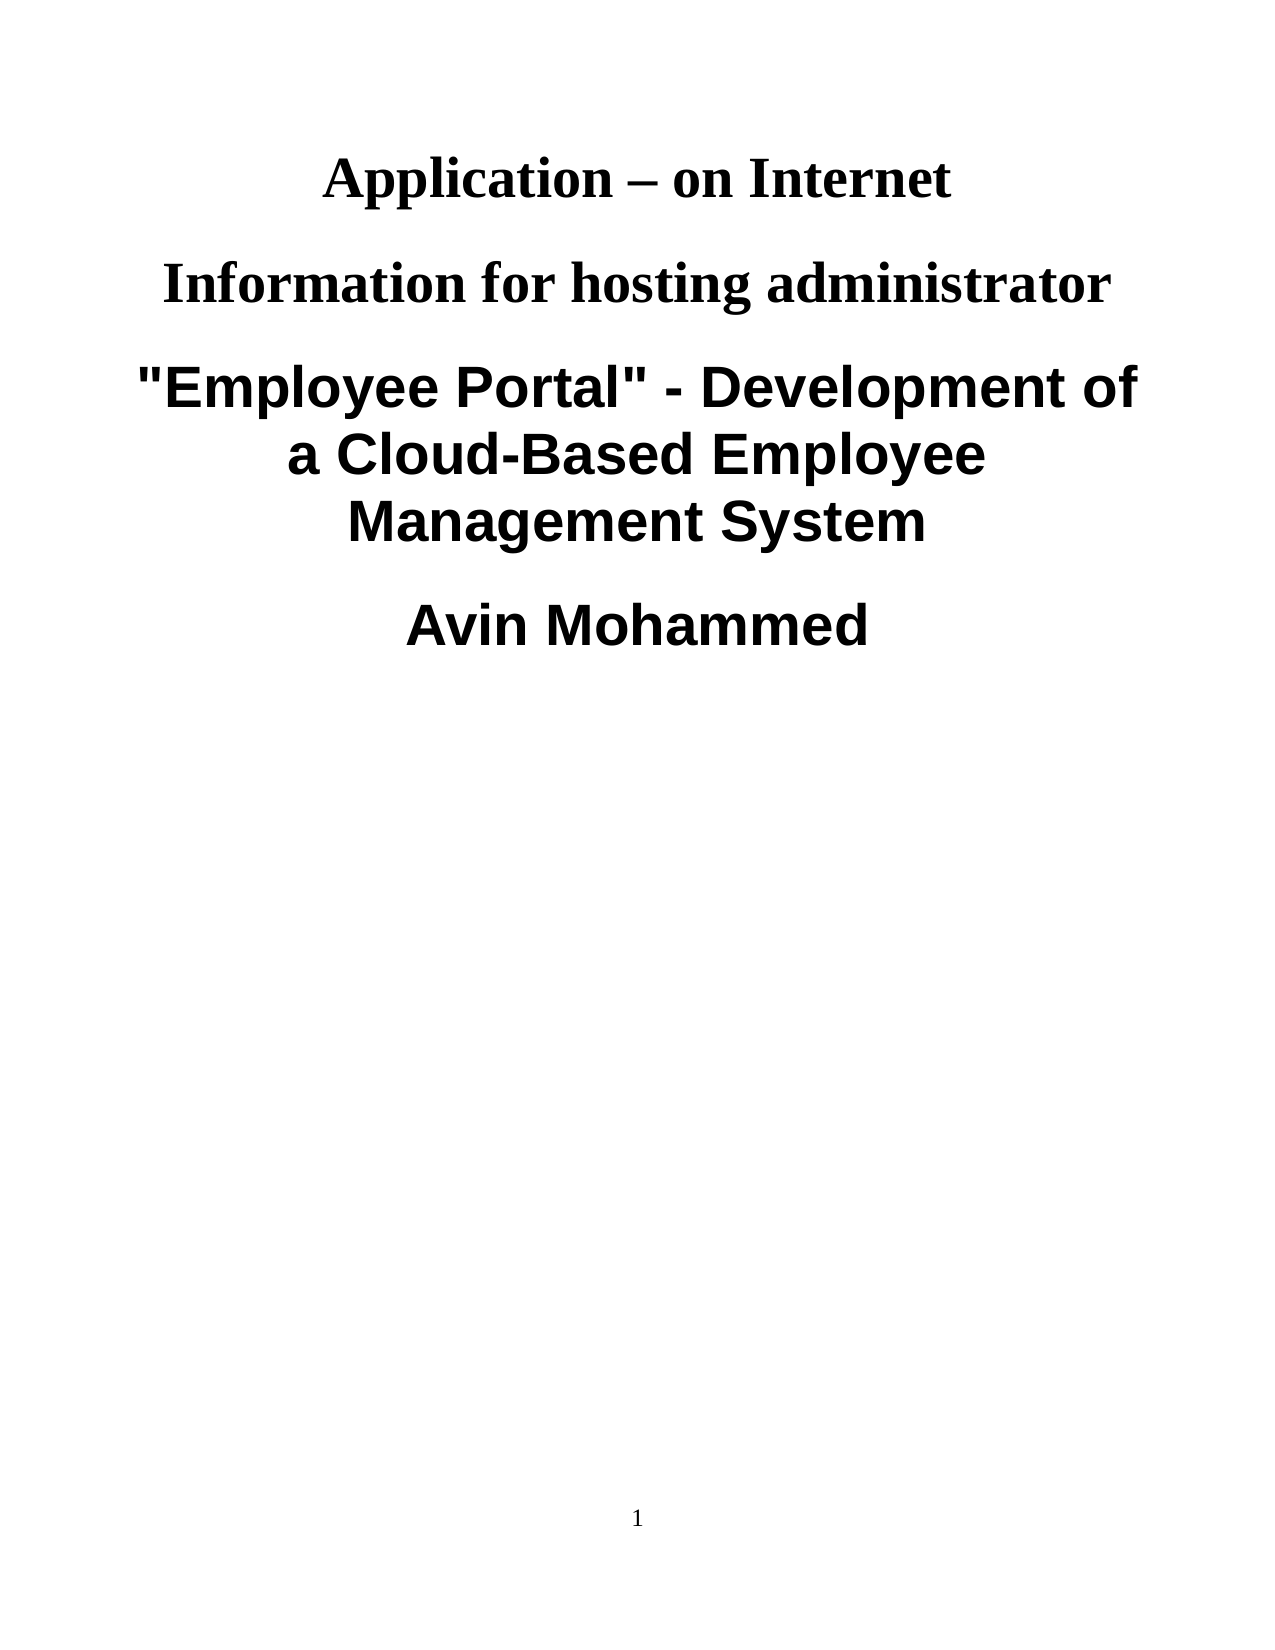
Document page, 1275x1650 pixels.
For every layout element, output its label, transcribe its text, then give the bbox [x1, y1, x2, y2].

title Avin Mohammed [118, 591, 1157, 658]
title Application – on Internet [118, 143, 1157, 210]
title Information for hosting administrator [118, 248, 1157, 315]
title "Employee Portal" - Development of a Cloud-Based Employee Management System [118, 352, 1157, 553]
